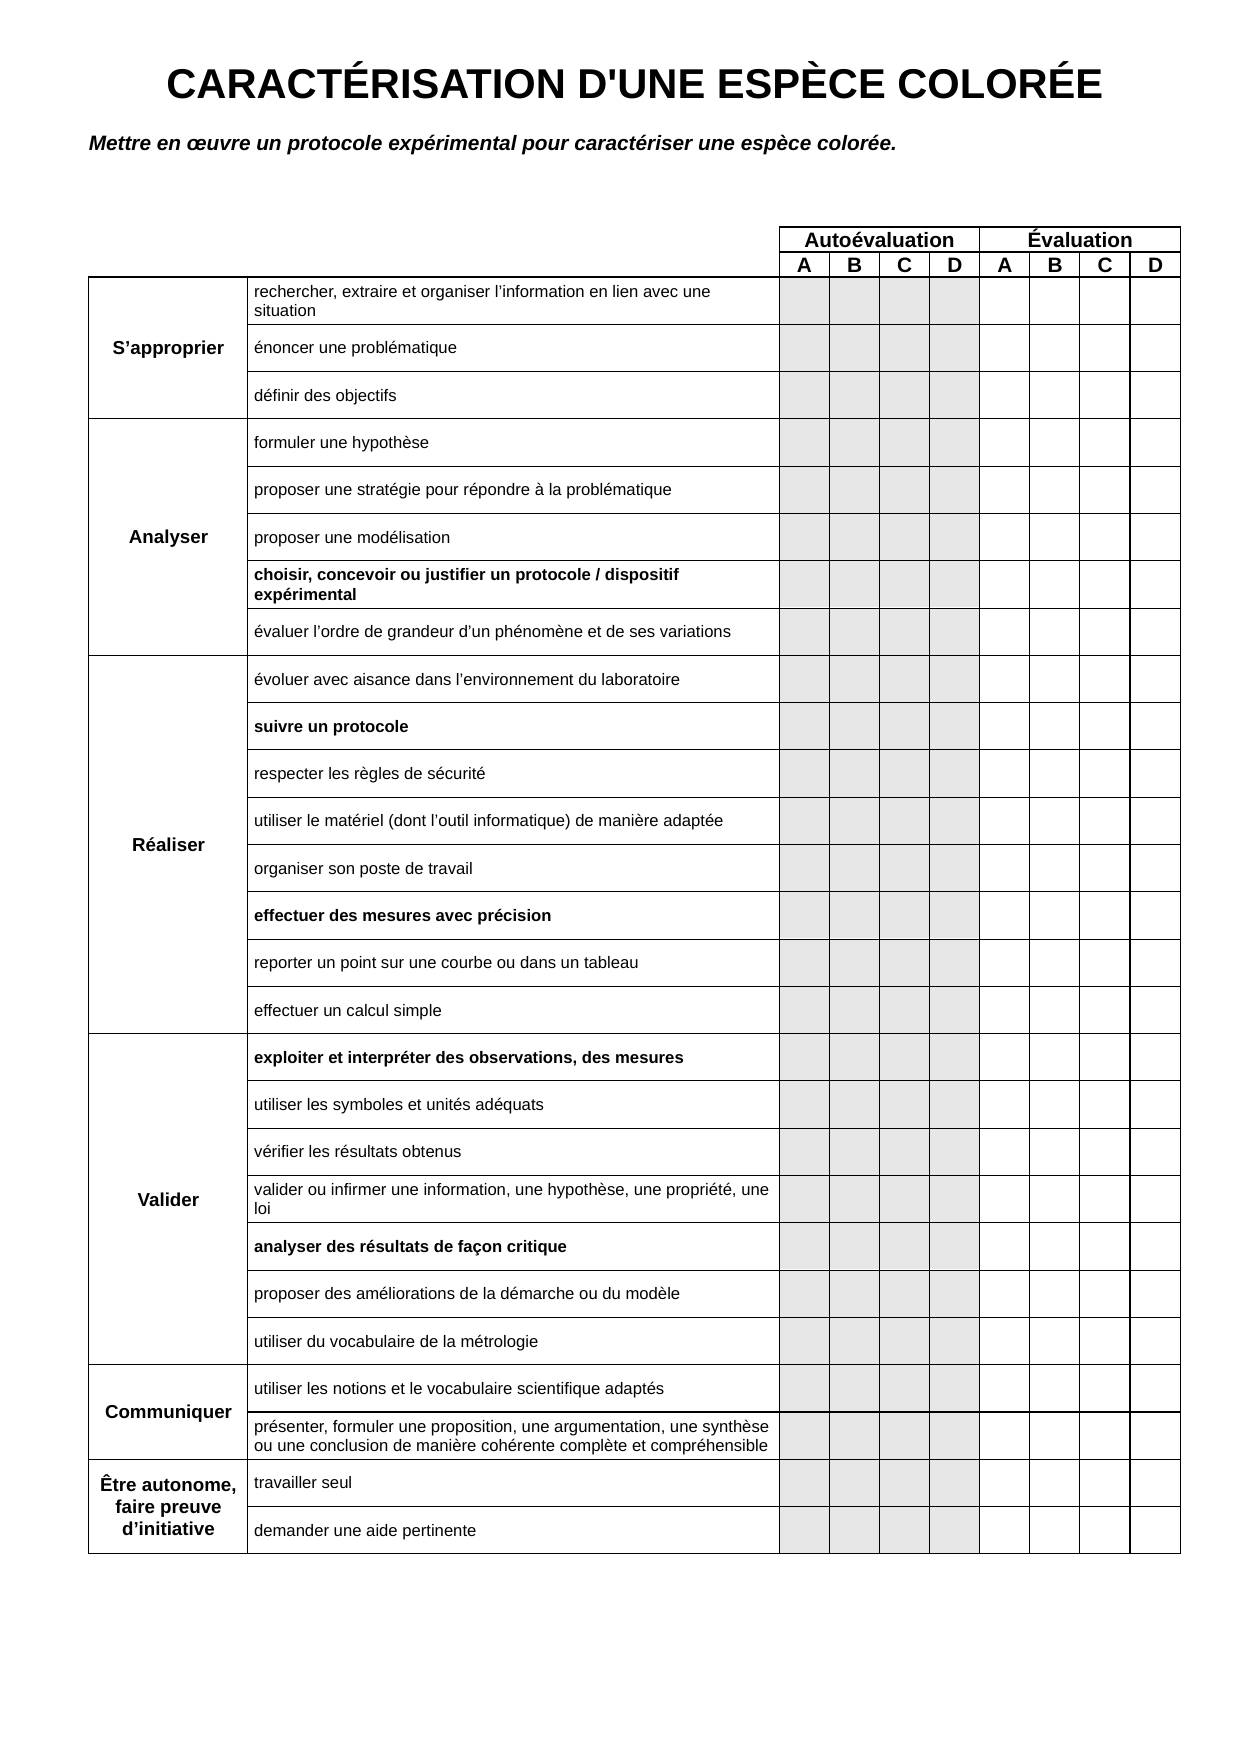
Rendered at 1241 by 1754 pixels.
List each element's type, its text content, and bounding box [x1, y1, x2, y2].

table_cell [880, 1271, 929, 1317]
table_cell [880, 1129, 929, 1175]
table_cell [1030, 940, 1079, 986]
table_cell [980, 419, 1029, 466]
table_cell Valider [89, 1034, 247, 1364]
table_cell [880, 1081, 929, 1128]
table_cell [930, 467, 979, 513]
table_cell [1131, 1223, 1180, 1269]
table_cell [880, 1507, 929, 1553]
table_cell [1131, 467, 1180, 513]
table_cell [980, 1507, 1029, 1553]
table_cell [1080, 656, 1129, 702]
table_cell [930, 987, 979, 1033]
table_cell [830, 1129, 879, 1175]
table_cell [1030, 467, 1079, 513]
table_cell [980, 845, 1029, 891]
table_cell formuler une hypothèse [248, 419, 779, 466]
table_cell [880, 372, 929, 418]
table_cell [780, 703, 829, 749]
table_cell [830, 892, 879, 938]
table_cell [1030, 1365, 1079, 1411]
table_cell évoluer avec aisance dans l’environnement du laboratoire [248, 656, 779, 702]
table_cell [1030, 987, 1079, 1033]
table_cell [780, 798, 829, 844]
table_cell organiser son poste de travail [248, 845, 779, 891]
table_cell [880, 892, 929, 938]
table_cell [880, 1460, 929, 1506]
table_cell Réaliser [89, 656, 247, 1033]
table_cell [930, 1413, 979, 1459]
table_cell [1030, 1223, 1079, 1269]
table_cell [880, 1365, 929, 1411]
table_cell [830, 1223, 879, 1269]
table_cell [880, 1223, 929, 1269]
table_cell B [1030, 253, 1079, 276]
table_cell rechercher, extraire et organiser l’information en lien avec une situation [248, 278, 779, 324]
table_cell A [980, 253, 1029, 276]
table_cell [880, 940, 929, 986]
table_cell D [930, 253, 979, 276]
table_cell [1131, 609, 1180, 655]
table_cell [830, 1460, 879, 1506]
table_cell [780, 372, 829, 418]
table_cell [980, 561, 1029, 607]
table_cell [1131, 703, 1180, 749]
table_cell [930, 1318, 979, 1364]
table_cell [1080, 1413, 1129, 1459]
table_cell [980, 1413, 1029, 1459]
table_cell A [780, 253, 829, 276]
table_cell [780, 514, 829, 560]
table_cell [1080, 1081, 1129, 1128]
table_cell analyser des résultats de façon critique [248, 1223, 779, 1269]
table_cell [1131, 1365, 1180, 1411]
text Mettre en œuvre un protocole expérimental pour caractériser une espèce colorée. [88, 131, 1181, 154]
table_cell [1080, 1129, 1129, 1175]
table_cell [830, 845, 879, 891]
table_cell [930, 514, 979, 560]
table_cell [1030, 1081, 1079, 1128]
table_cell [830, 1318, 879, 1364]
table_cell [930, 940, 979, 986]
table_cell [830, 467, 879, 513]
table_cell [1131, 1129, 1180, 1175]
table_cell [1131, 892, 1180, 938]
table_cell [930, 419, 979, 466]
table_cell [880, 1413, 929, 1459]
table_cell [880, 798, 929, 844]
table_cell [1131, 1318, 1180, 1364]
table_cell [1080, 467, 1129, 513]
table_cell [830, 1507, 879, 1553]
table_cell [1080, 750, 1129, 797]
table_cell présenter, formuler une proposition, une argumentation, une synthèse ou une conclusion de manière cohérente complète et compréhensible [248, 1413, 779, 1459]
table_cell [1080, 892, 1129, 938]
table_cell évaluer l’ordre de grandeur d’un phénomène et de ses variations [248, 609, 779, 655]
table_cell [830, 372, 879, 418]
table_cell [930, 1176, 979, 1222]
table_cell [930, 1507, 979, 1553]
table_cell [780, 1318, 829, 1364]
table_cell [1131, 1176, 1180, 1222]
table_cell C [880, 253, 929, 276]
table_cell suivre un protocole [248, 703, 779, 749]
table_cell [1131, 845, 1180, 891]
table_cell [1080, 278, 1129, 324]
table_cell [1080, 703, 1129, 749]
table_cell [780, 325, 829, 371]
table_cell [780, 467, 829, 513]
table_cell [830, 514, 879, 560]
table_cell effectuer des mesures avec précision [248, 892, 779, 938]
table_cell [830, 278, 879, 324]
table_cell [880, 419, 929, 466]
table_cell [780, 750, 829, 797]
table_cell [1030, 703, 1079, 749]
table_cell [930, 1365, 979, 1411]
table_cell [780, 987, 829, 1033]
table_cell [930, 278, 979, 324]
table_cell [980, 514, 1029, 560]
table_cell Être autonome, faire preuve d’initiative [89, 1460, 247, 1553]
table_cell [780, 561, 829, 607]
table_cell [1080, 1034, 1129, 1080]
table_cell [1131, 940, 1180, 986]
table_cell vérifier les résultats obtenus [248, 1129, 779, 1175]
table_cell [1131, 656, 1180, 702]
table_cell [830, 1176, 879, 1222]
table_cell [930, 1081, 979, 1128]
table_cell [780, 1460, 829, 1506]
table_cell [1080, 609, 1129, 655]
table_cell [248, 251, 779, 276]
table_cell [780, 940, 829, 986]
table_cell [1030, 1413, 1079, 1459]
table_cell utiliser les symboles et unités adéquats [248, 1081, 779, 1128]
table_cell B [830, 253, 879, 276]
table_cell [830, 325, 879, 371]
table_cell [1080, 1460, 1129, 1506]
table_cell [930, 372, 979, 418]
table_cell [1080, 514, 1129, 560]
table_cell [980, 1129, 1029, 1175]
table_cell [1030, 278, 1079, 324]
table_cell effectuer un calcul simple [248, 987, 779, 1033]
table_cell [780, 1129, 829, 1175]
table_cell proposer des améliorations de la démarche ou du modèle [248, 1271, 779, 1317]
table_cell [980, 1365, 1029, 1411]
table_cell [880, 1318, 929, 1364]
table_cell [1131, 1507, 1180, 1553]
table_cell [1131, 1460, 1180, 1506]
table_cell [930, 892, 979, 938]
table_cell [89, 251, 248, 276]
table_cell [830, 1365, 879, 1411]
table_cell D [1131, 253, 1180, 276]
table_cell reporter un point sur une courbe ou dans un tableau [248, 940, 779, 986]
table_cell [880, 1176, 929, 1222]
table_cell [1080, 1318, 1129, 1364]
table_cell [880, 845, 929, 891]
table_cell [780, 1081, 829, 1128]
table_cell [1131, 419, 1180, 466]
table_cell [980, 609, 1029, 655]
table_cell Communiquer [89, 1365, 247, 1459]
table_cell [830, 1413, 879, 1459]
table_cell [980, 1460, 1029, 1506]
table_cell respecter les règles de sécurité [248, 750, 779, 797]
table_cell [1131, 798, 1180, 844]
table_cell [830, 656, 879, 702]
table_cell proposer une modélisation [248, 514, 779, 560]
table_cell [980, 372, 1029, 418]
table_cell [1080, 325, 1129, 371]
text Caractérisation d'une espèce colorée [88, 59, 1181, 107]
table_cell [1030, 1176, 1079, 1222]
table_cell travailler seul [248, 1460, 779, 1506]
table_cell [830, 1081, 879, 1128]
table_cell [1030, 845, 1079, 891]
table_cell [930, 798, 979, 844]
table_cell [880, 325, 929, 371]
table_cell [780, 419, 829, 466]
table_cell [1080, 561, 1129, 607]
table_cell utiliser du vocabulaire de la métrologie [248, 1318, 779, 1364]
table_cell [980, 1318, 1029, 1364]
table_cell [830, 940, 879, 986]
table_cell [1080, 1507, 1129, 1553]
table_cell [1080, 1365, 1129, 1411]
table_cell demander une aide pertinente [248, 1507, 779, 1553]
table_cell [930, 561, 979, 607]
table_cell [1080, 419, 1129, 466]
table_cell [830, 1271, 879, 1317]
table_cell [1131, 1271, 1180, 1317]
table_cell [1131, 561, 1180, 607]
table_cell [930, 1034, 979, 1080]
table_cell [1030, 325, 1079, 371]
table_cell [880, 609, 929, 655]
table_cell [980, 1223, 1029, 1269]
table_cell [1131, 1413, 1180, 1459]
table_cell [1131, 325, 1180, 371]
table_cell [830, 609, 879, 655]
table_cell [880, 987, 929, 1033]
table_cell [780, 656, 829, 702]
table_cell [780, 892, 829, 938]
table_cell [1131, 1034, 1180, 1080]
table_cell [1030, 419, 1079, 466]
table_header Évaluation [980, 228, 1180, 251]
table_cell [780, 1034, 829, 1080]
table_cell utiliser les notions et le vocabulaire scientifique adaptés [248, 1365, 779, 1411]
table_cell [1131, 1081, 1180, 1128]
table_cell [780, 1413, 829, 1459]
table_cell [830, 703, 879, 749]
table_cell définir des objectifs [248, 372, 779, 418]
table_cell [830, 1034, 879, 1080]
table_cell [1030, 1318, 1079, 1364]
table_cell [980, 1271, 1029, 1317]
table_cell [980, 987, 1029, 1033]
table_cell [980, 940, 1029, 986]
table_cell [880, 750, 929, 797]
table_cell utiliser le matériel (dont l’outil informatique) de manière adaptée [248, 798, 779, 844]
table_cell [1131, 278, 1180, 324]
table_cell [980, 467, 1029, 513]
table_cell [780, 1176, 829, 1222]
table_cell [930, 325, 979, 371]
table_cell [880, 467, 929, 513]
table_cell [1080, 798, 1129, 844]
table_cell [1030, 1460, 1079, 1506]
table_cell Analyser [89, 419, 247, 655]
table_cell [1131, 372, 1180, 418]
table_cell [1080, 940, 1129, 986]
table_cell [980, 1176, 1029, 1222]
table_cell [980, 325, 1029, 371]
table_cell [1131, 987, 1180, 1033]
table_cell [880, 656, 929, 702]
table_cell [780, 1223, 829, 1269]
table_cell [1030, 1271, 1079, 1317]
table_cell [980, 1081, 1029, 1128]
table_cell [830, 419, 879, 466]
table_cell [880, 278, 929, 324]
table_cell [880, 514, 929, 560]
table_cell [880, 703, 929, 749]
table_cell [1131, 514, 1180, 560]
table_cell [930, 609, 979, 655]
table_header Autoévaluation [780, 228, 979, 251]
table_cell [780, 609, 829, 655]
table_cell [830, 561, 879, 607]
table_header [89, 226, 248, 251]
table_cell [830, 798, 879, 844]
table_cell [1080, 845, 1129, 891]
table_cell [930, 750, 979, 797]
table_cell [930, 1460, 979, 1506]
table_cell C [1080, 253, 1129, 276]
table_cell [1030, 561, 1079, 607]
table_cell [780, 845, 829, 891]
table_cell [1030, 750, 1079, 797]
table_cell proposer une stratégie pour répondre à la problématique [248, 467, 779, 513]
table_cell [1080, 987, 1129, 1033]
table_cell [830, 987, 879, 1033]
table_cell [980, 1034, 1029, 1080]
table_cell [1030, 1034, 1079, 1080]
table_cell [1030, 609, 1079, 655]
table_cell [1080, 1176, 1129, 1222]
table_cell [980, 750, 1029, 797]
table_cell [930, 1271, 979, 1317]
table_cell [1030, 514, 1079, 560]
table_cell [930, 1129, 979, 1175]
table_cell valider ou infirmer une information, une hypothèse, une propriété, une loi [248, 1176, 779, 1222]
table_cell [880, 561, 929, 607]
table_cell [780, 1271, 829, 1317]
table_cell [930, 656, 979, 702]
table_cell [780, 278, 829, 324]
table_cell [830, 750, 879, 797]
table_cell [1080, 1271, 1129, 1317]
table_cell [1030, 1507, 1079, 1553]
table_cell [880, 1034, 929, 1080]
table_cell [780, 1365, 829, 1411]
table_cell [930, 1223, 979, 1269]
table_cell S’approprier [89, 278, 247, 418]
table_cell [980, 278, 1029, 324]
table_cell [1030, 656, 1079, 702]
table_cell [1030, 798, 1079, 844]
table_cell [1030, 1129, 1079, 1175]
table_cell [980, 892, 1029, 938]
table_cell énoncer une problématique [248, 325, 779, 371]
table_cell [980, 798, 1029, 844]
table_header [248, 226, 779, 251]
table_cell [1080, 372, 1129, 418]
table_cell [1080, 1223, 1129, 1269]
table_cell [930, 845, 979, 891]
table_cell [980, 703, 1029, 749]
table_cell [930, 703, 979, 749]
table_cell [1030, 372, 1079, 418]
table_cell [780, 1507, 829, 1553]
table_cell [1131, 750, 1180, 797]
table_cell exploiter et interpréter des observations, des mesures [248, 1034, 779, 1080]
table_cell [980, 656, 1029, 702]
table_cell [1030, 892, 1079, 938]
table_cell choisir, concevoir ou justifier un protocole / dispositif expérimental [248, 561, 779, 607]
